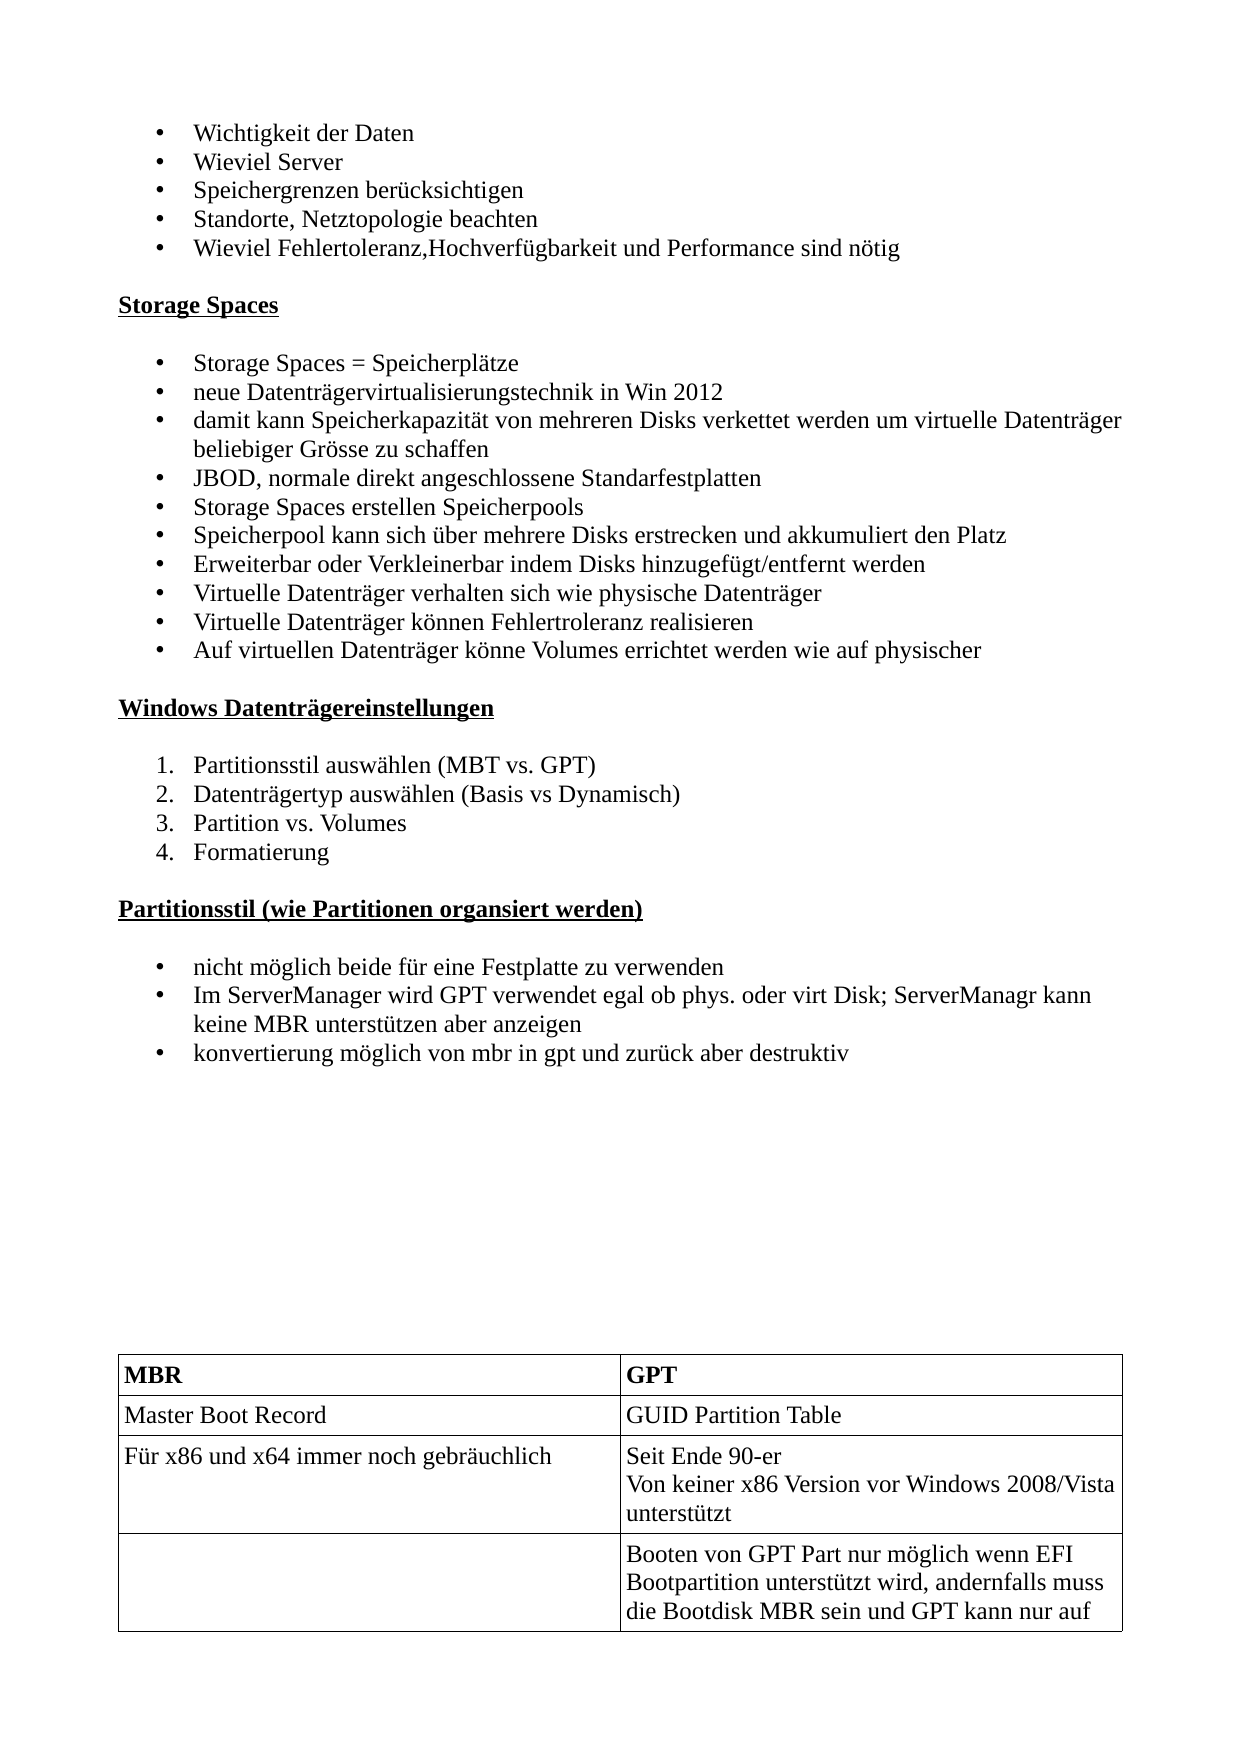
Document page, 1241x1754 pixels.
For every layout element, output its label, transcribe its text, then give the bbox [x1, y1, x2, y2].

table_cell Seit Ende 90-er Von keiner x86 Version vor Windows 2008/Vista unterstützt [621, 1436, 1122, 1533]
list Erweiterbar oder Verkleinerbar indem Disks hinzugefügt/entfernt werden [156, 549, 1122, 578]
list Storage Spaces erstellen Speicherpools [156, 492, 1122, 521]
table_cell GUID Partition Table [621, 1396, 1122, 1435]
list Storage Spaces = Speicherplätze [156, 348, 1122, 377]
text Windows Datenträgereinstellungen [118, 693, 1122, 722]
table_cell Für x86 und x64 immer noch gebräuchlich [119, 1436, 620, 1533]
list Wichtigkeit der Daten [156, 118, 1122, 147]
list Virtuelle Datenträger können Fehlertroleranz realisieren [156, 607, 1122, 636]
list Wieviel Server [156, 147, 1122, 176]
list Virtuelle Datenträger verhalten sich wie physische Datenträger [156, 578, 1122, 607]
table_header MBR [119, 1355, 620, 1395]
table_header GPT [621, 1355, 1122, 1395]
list Im ServerManager wird GPT verwendet egal ob phys. oder virt Disk; ServerManagr kann keine MBR unterstützen aber anzeigen [156, 981, 1122, 1038]
list Datenträgertyp auswählen (Basis vs Dynamisch) [156, 779, 1122, 808]
list neue Datenträgervirtualisierungstechnik in Win 2012 [156, 377, 1122, 406]
list konvertierung möglich von mbr in gpt und zurück aber destruktiv [156, 1038, 1122, 1067]
table_cell Booten von GPT Part nur möglich wenn EFI Bootpartition unterstützt wird, andernfalls muss die Bootdisk MBR sein und GPT kann nur auf [621, 1534, 1122, 1631]
list Wieviel Fehlertoleranz,Hochverfügbarkeit und Performance sind nötig [156, 233, 1122, 262]
text Storage Spaces [118, 291, 1122, 319]
list Speichergrenzen berücksichtigen [156, 176, 1122, 204]
list Formatierung [156, 837, 1122, 866]
list Auf virtuellen Datenträger könne Volumes errichtet werden wie auf physischer [156, 636, 1122, 664]
list Standorte, Netztopologie beachten [156, 204, 1122, 233]
list damit kann Speicherkapazität von mehreren Disks verkettet werden um virtuelle Datenträger beliebiger Grösse zu schaffen [156, 406, 1122, 463]
list Partitionsstil auswählen (MBT vs. GPT) [156, 751, 1122, 779]
list JBOD, normale direkt angeschlossene Standarfestplatten [156, 463, 1122, 492]
table_cell [119, 1534, 620, 1631]
table_cell Master Boot Record [119, 1396, 620, 1435]
list Partition vs. Volumes [156, 808, 1122, 837]
list nicht möglich beide für eine Festplatte zu verwenden [156, 952, 1122, 981]
text Partitionsstil (wie Partitionen organsiert werden) [118, 894, 1122, 923]
list Speicherpool kann sich über mehrere Disks erstrecken und akkumuliert den Platz [156, 521, 1122, 549]
